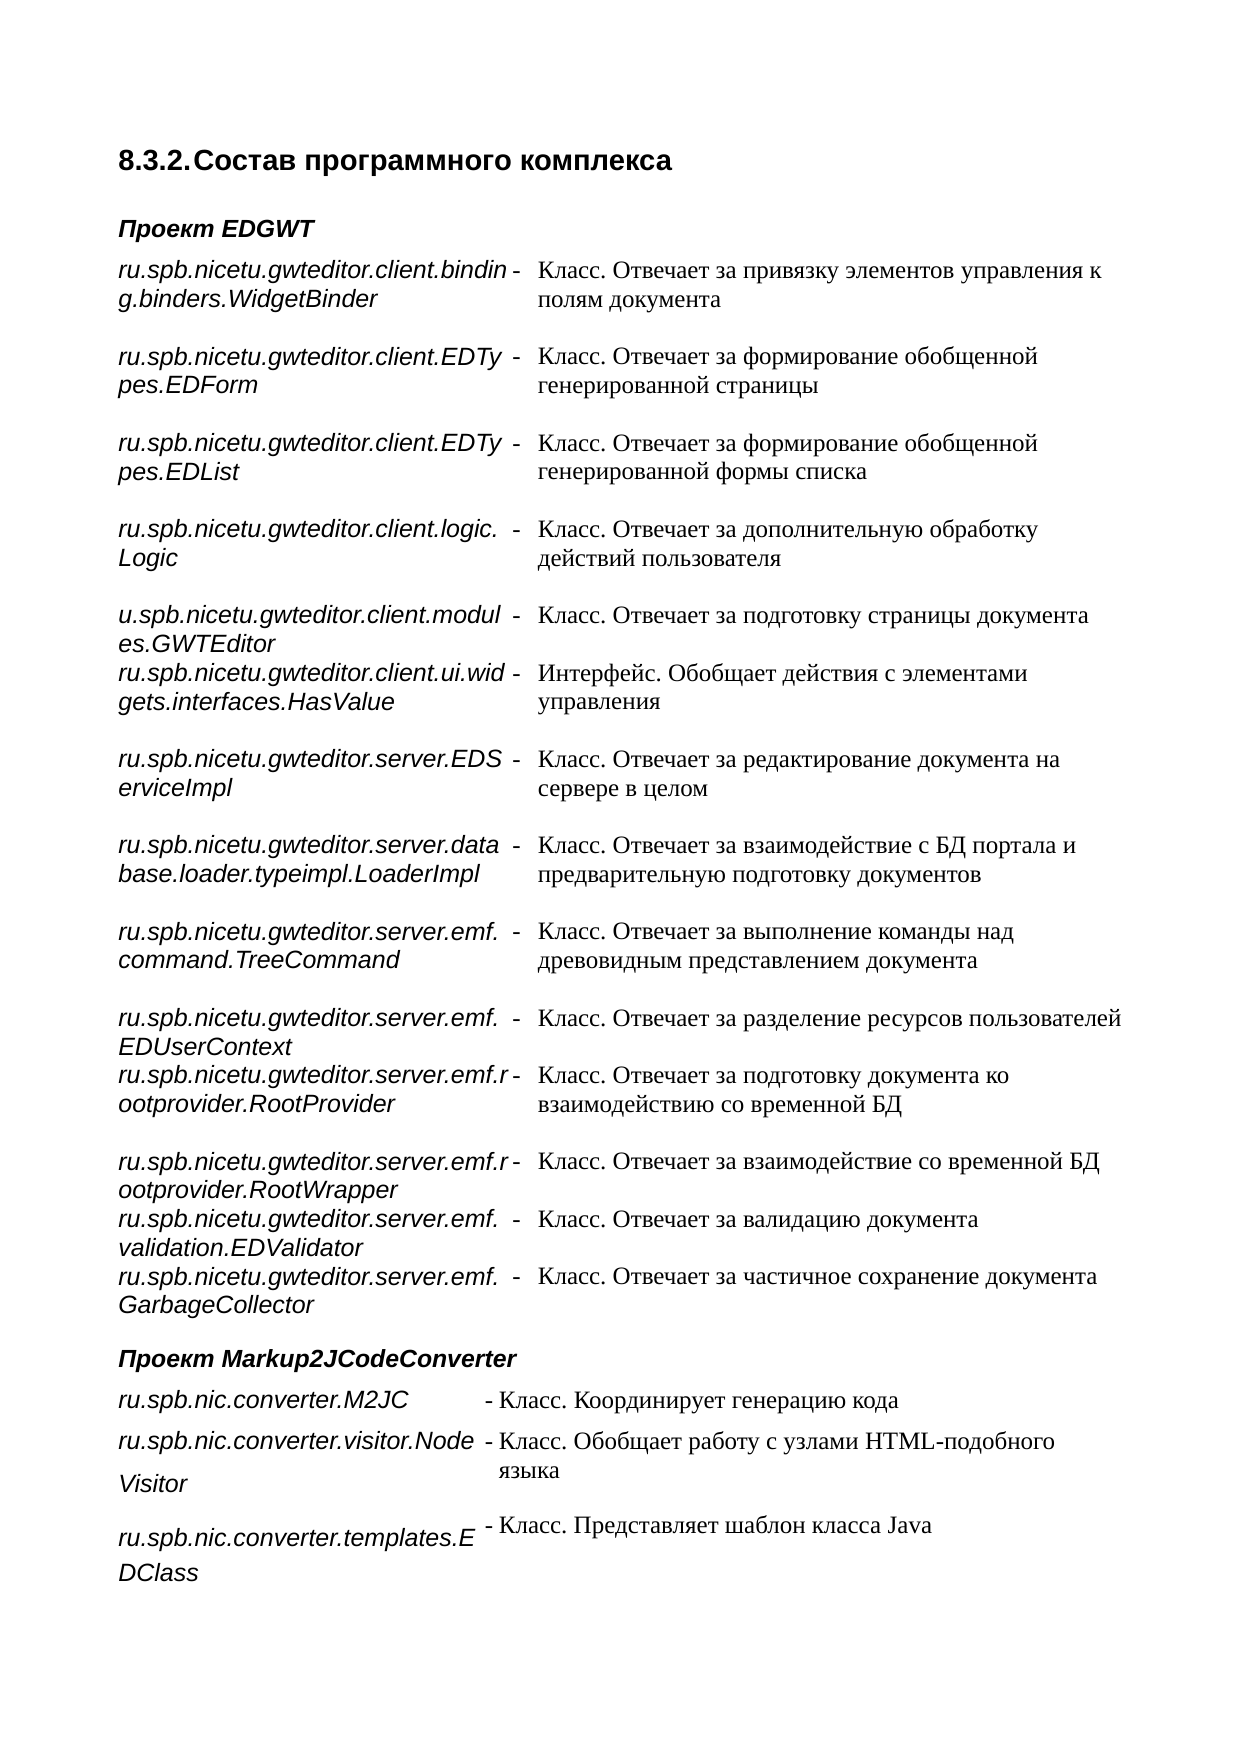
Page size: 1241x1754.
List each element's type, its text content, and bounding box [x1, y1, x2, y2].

table_cell ru.spb.nicetu.gwteditor.server.emf.command.TreeCommand [118, 916, 512, 1003]
table_header ru.spb.nicetu.gwteditor.client.binding.binders.WidgetBinder [118, 255, 512, 341]
table_cell ru.spb.nicetu.gwteditor.server.emf.rootprovider.RootWrapper [118, 1146, 512, 1204]
subtitle Состав программного комплекса [118, 143, 1122, 177]
table_header ru.spb.nic.converter.M2JC [118, 1385, 479, 1426]
table_cell ru.spb.nicetu.gwteditor.server.emf.rootprovider.RootProvider [118, 1060, 512, 1146]
table_cell - [512, 514, 538, 600]
subtitle Проект EDGWT [118, 214, 1122, 243]
table_header - [479, 1385, 499, 1426]
table_cell - [512, 1146, 538, 1204]
table_cell - [512, 1204, 538, 1261]
table_cell - [512, 1261, 538, 1319]
table_cell - [512, 341, 538, 428]
table_cell ru.spb.nicetu.gwteditor.client.EDTypes.EDList [118, 428, 512, 514]
table_cell ru.spb.nicetu.gwteditor.client.ui.widgets.interfaces.HasValue [118, 658, 512, 744]
table_cell ru.spb.nic.converter.templates.EDClass [118, 1511, 479, 1586]
table_cell - [479, 1511, 499, 1586]
table_cell Класс. Отвечает за подготовку документа ко взаимодействию со временной БД [538, 1060, 1123, 1146]
table_cell - [512, 658, 538, 744]
table_cell - [512, 744, 538, 830]
table_cell ru.spb.nicetu.gwteditor.server.emf.GarbageCollector [118, 1261, 512, 1319]
table_cell Класс. Отвечает за выполнение команды над древовидным представлением документа [538, 916, 1123, 1003]
table_cell Класс. Представляет шаблон класса Java [499, 1511, 1122, 1586]
table_header Класс. Отвечает за привязку элементов управления к полям документа [538, 255, 1123, 341]
table_cell Класс. Обобщает работу с узлами HTML-подобного языка [499, 1426, 1122, 1511]
table_cell ru.spb.nicetu.gwteditor.server.database.loader.typeimpl.LoaderImpl [118, 830, 512, 916]
table_cell Класс. Отвечает за редактирование документа на сервере в целом [538, 744, 1123, 830]
table_cell - [512, 600, 538, 658]
table_cell - [479, 1426, 499, 1511]
table_cell ru.spb.nicetu.gwteditor.server.emf.validation.EDValidator [118, 1204, 512, 1261]
table_cell ru.spb.nicetu.gwteditor.client.EDTypes.EDForm [118, 341, 512, 428]
table_header Класс. Координирует генерацию кода [499, 1385, 1122, 1426]
table_cell - [512, 1003, 538, 1060]
table_cell - [512, 830, 538, 916]
table_cell Класс. Отвечает за частичное сохранение документа [538, 1261, 1123, 1319]
table_cell Класс. Отвечает за дополнительную обработку действий пользователя [538, 514, 1123, 600]
table_cell ru.spb.nic.converter.visitor.NodeVisitor [118, 1426, 479, 1511]
table_cell ru.spb.nicetu.gwteditor.server.EDServiceImpl [118, 744, 512, 830]
table_cell Класс. Отвечает за валидацию документа [538, 1204, 1123, 1261]
table_cell Класс. Отвечает за формирование обобщенной генерированной формы списка [538, 428, 1123, 514]
table_cell - [512, 916, 538, 1003]
table_cell - [512, 1060, 538, 1146]
table_cell ru.spb.nicetu.gwteditor.client.logic.Logic [118, 514, 512, 600]
table_cell Класс. Отвечает за подготовку страницы документа [538, 600, 1123, 658]
table_cell - [512, 428, 538, 514]
table_cell Интерфейс. Обобщает действия с элементами управления [538, 658, 1123, 744]
table_cell Класс. Отвечает за взаимодействие с БД портала и предварительную подготовку документов [538, 830, 1123, 916]
table_header - [512, 255, 538, 341]
table_cell Класс. Отвечает за формирование обобщенной генерированной страницы [538, 341, 1123, 428]
table_cell Класс. Отвечает за взаимодействие со временной БД [538, 1146, 1123, 1204]
table_cell ru.spb.nicetu.gwteditor.server.emf.EDUserContext [118, 1003, 512, 1060]
table_cell u.spb.nicetu.gwteditor.client.modules.GWTEditor [118, 600, 512, 658]
subtitle Проект Markup2JCodeConverter [118, 1344, 1122, 1372]
table_cell Класс. Отвечает за разделение ресурсов пользователей [538, 1003, 1123, 1060]
